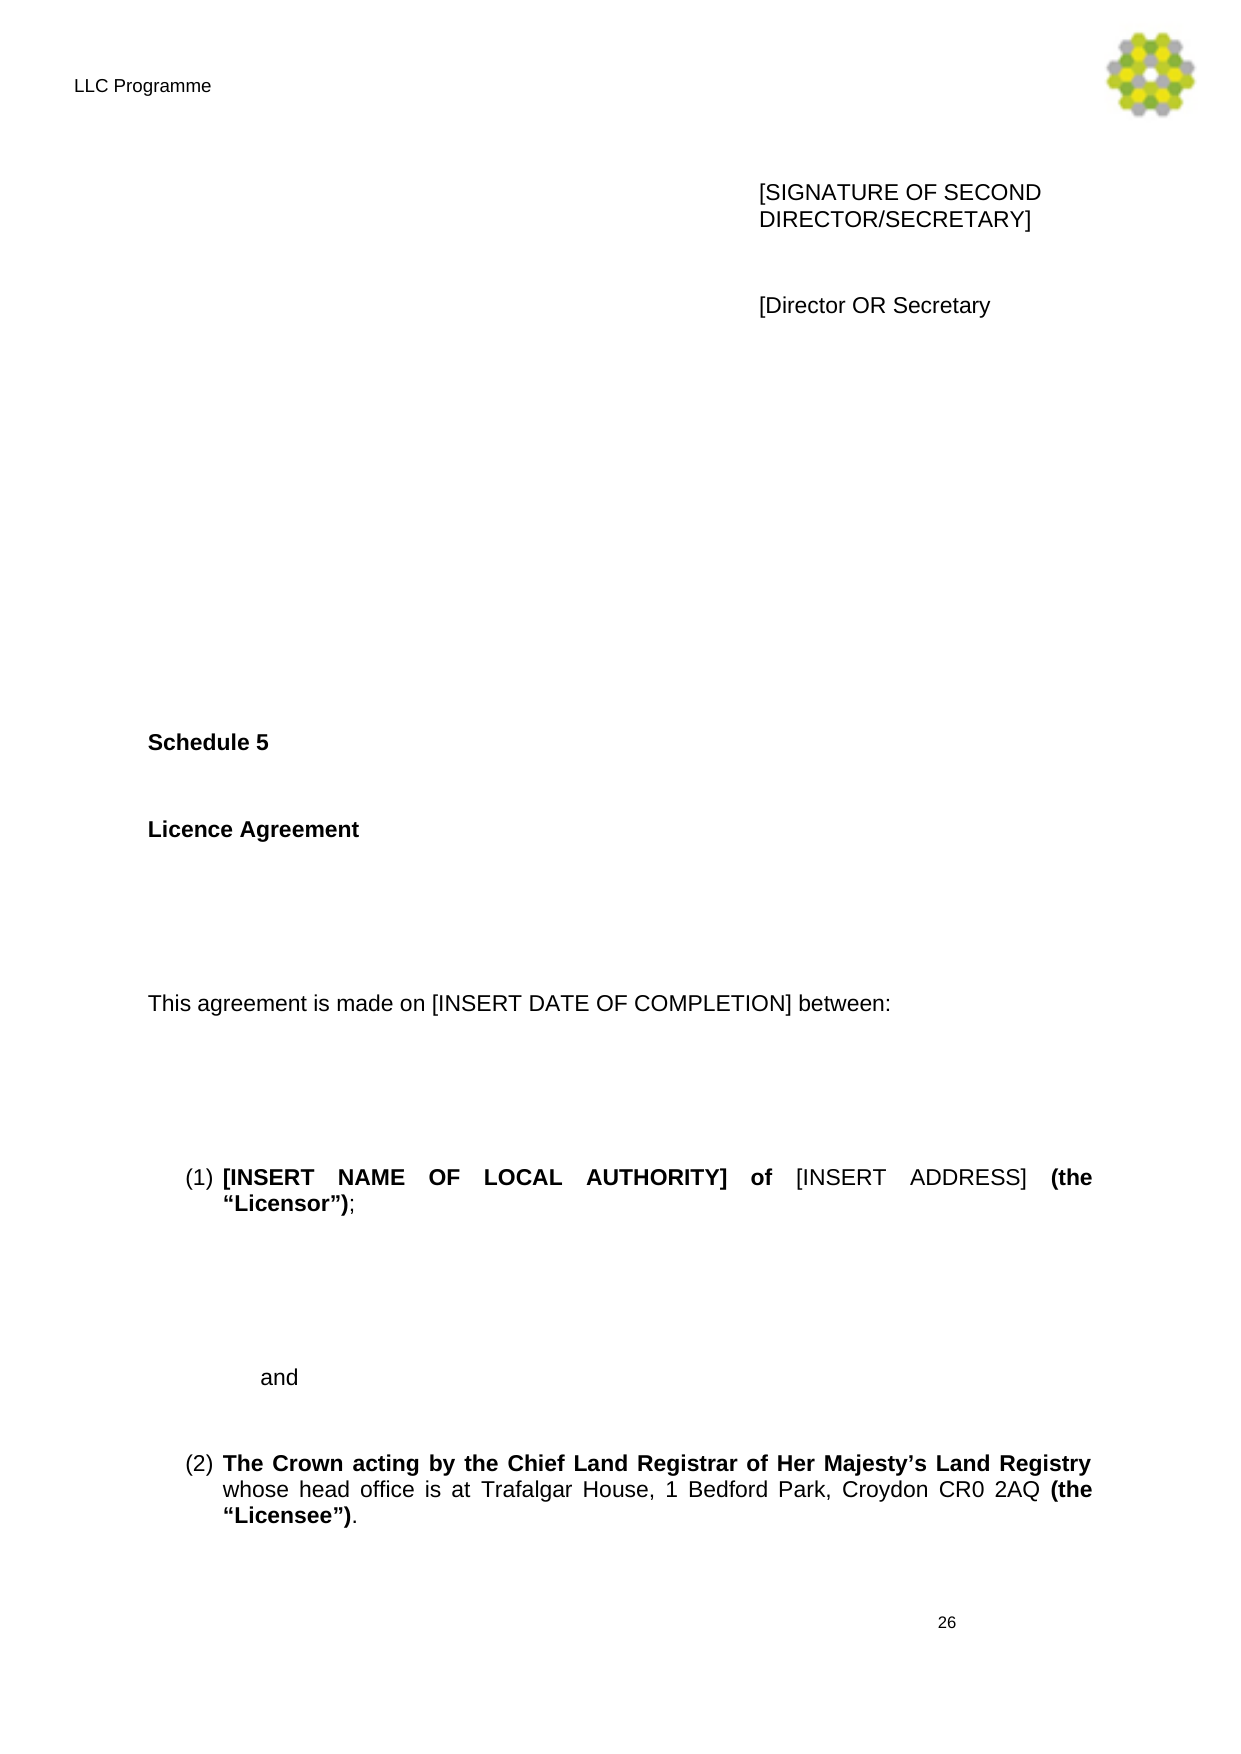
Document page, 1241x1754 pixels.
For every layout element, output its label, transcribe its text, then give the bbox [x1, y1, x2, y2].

text Schedule 5 [148, 728, 1092, 755]
text Licence Agreement [148, 815, 1092, 842]
text This agreement is made on [INSERT DATE OF COMPLETION] between: [148, 989, 1092, 1017]
list The Crown acting by the Chief Land Registrar of Her Majesty’s Land Registry whose head office is at Trafalgar House, 1 Bedford Park, Croydon CR0 2AQ (the “Licensee”). [185, 1450, 1092, 1529]
text and [260, 1363, 1092, 1390]
table_cell [148, 148, 757, 350]
table_cell [SIGNATURE OF SECOND DIRECTOR/SECRETARY] [Director OR Secretary [758, 148, 1092, 350]
list [INSERT NAME OF LOCAL AUTHORITY] of [INSERT ADDRESS] (the “Licensor”); [185, 1164, 1092, 1216]
